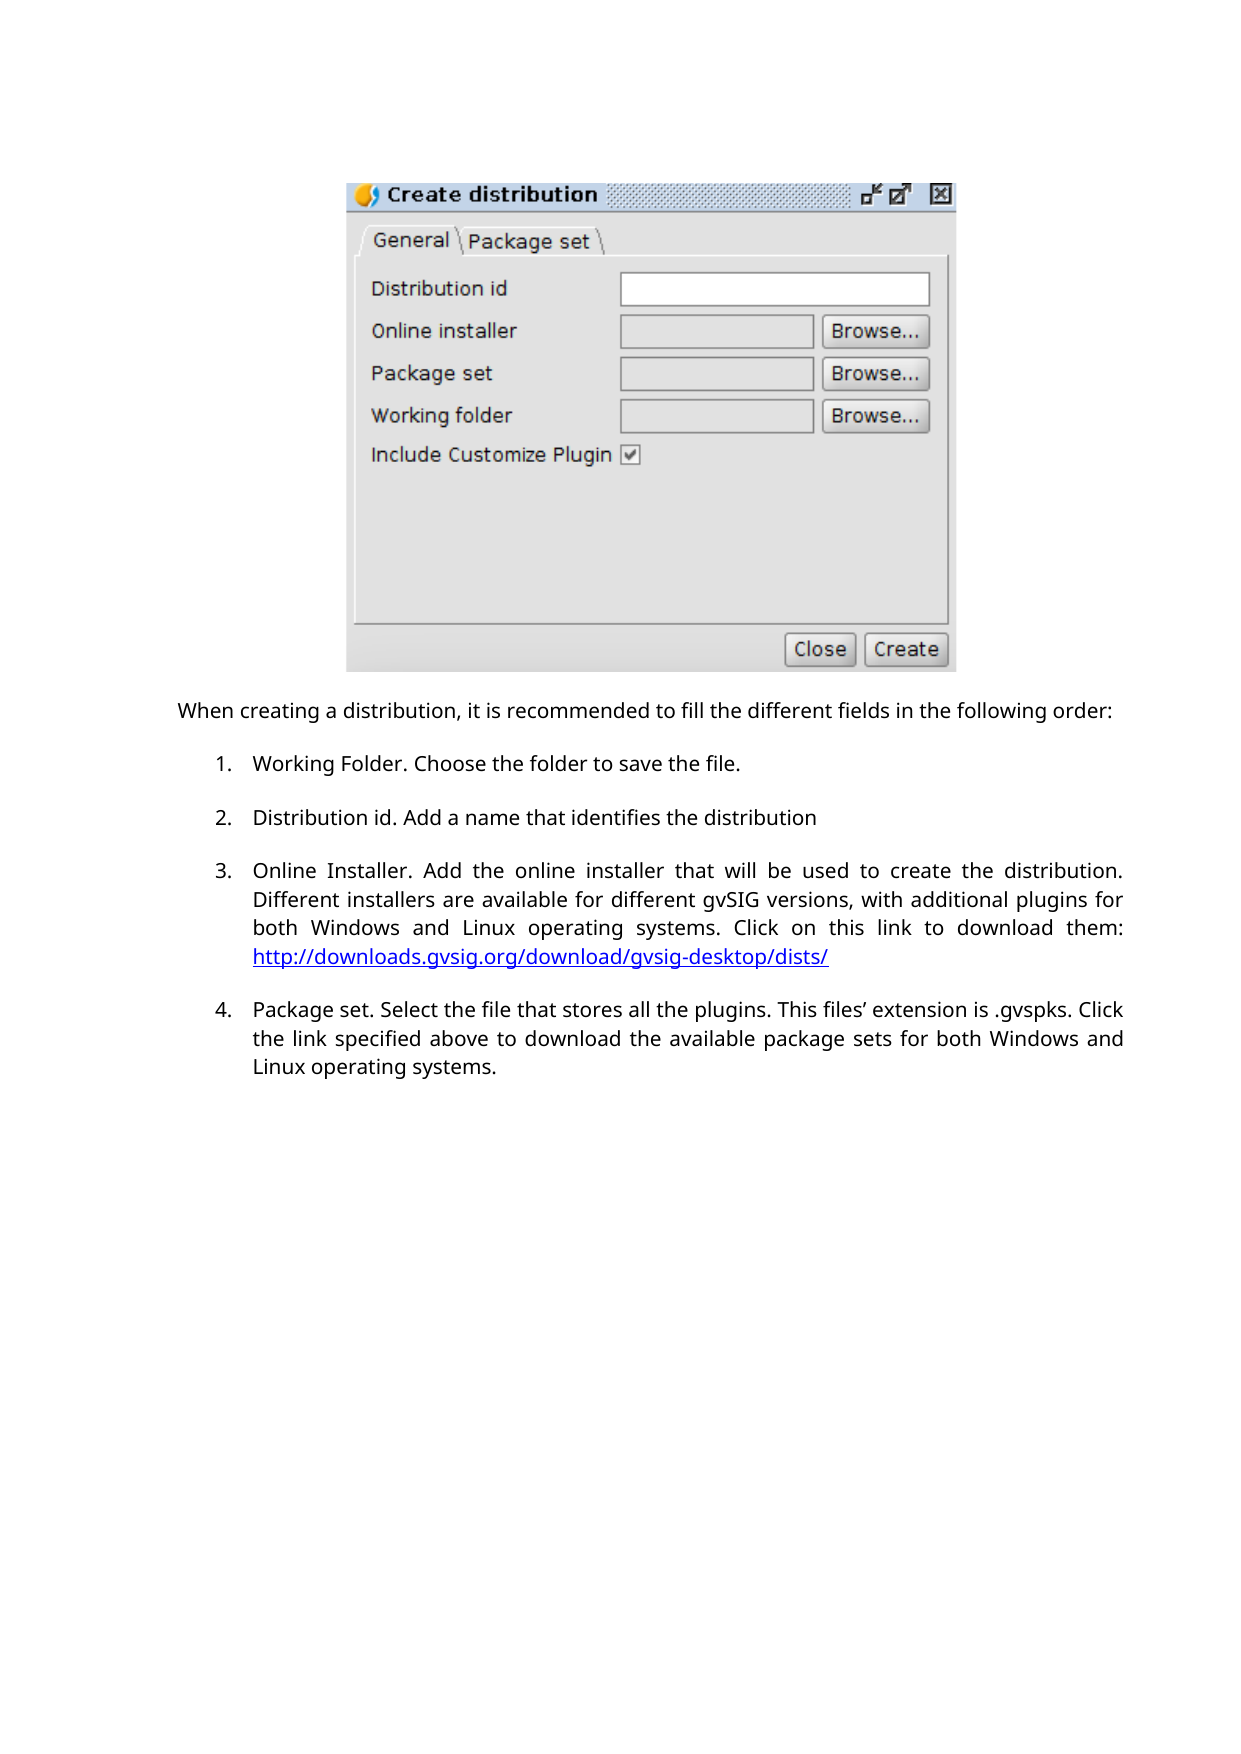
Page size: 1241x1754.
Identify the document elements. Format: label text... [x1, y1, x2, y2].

list Package set. Select the file that stores all the plugins. This files’ extension is .gvspks. Click the link specified above to download the available package sets for both Windows and Linux operating systems. [215, 995, 1125, 1081]
text When creating a distribution, it is recommended to fill the different fields in the following order: [177, 696, 1125, 724]
list Working Folder. Choose the folder to save the file. [215, 749, 1125, 778]
picture [345, 183, 957, 672]
list Distribution id. Add a name that identifies the distribution [215, 803, 1125, 831]
list Online Installer. Add the online installer that will be used to create the distribution. Different installers are available for different gvSIG versions, with additional plugins for both Windows and Linux operating systems. Click on this link to download them: http://downloads.gvsig.org/download/gvsig-desktop/dists/ [215, 856, 1125, 970]
